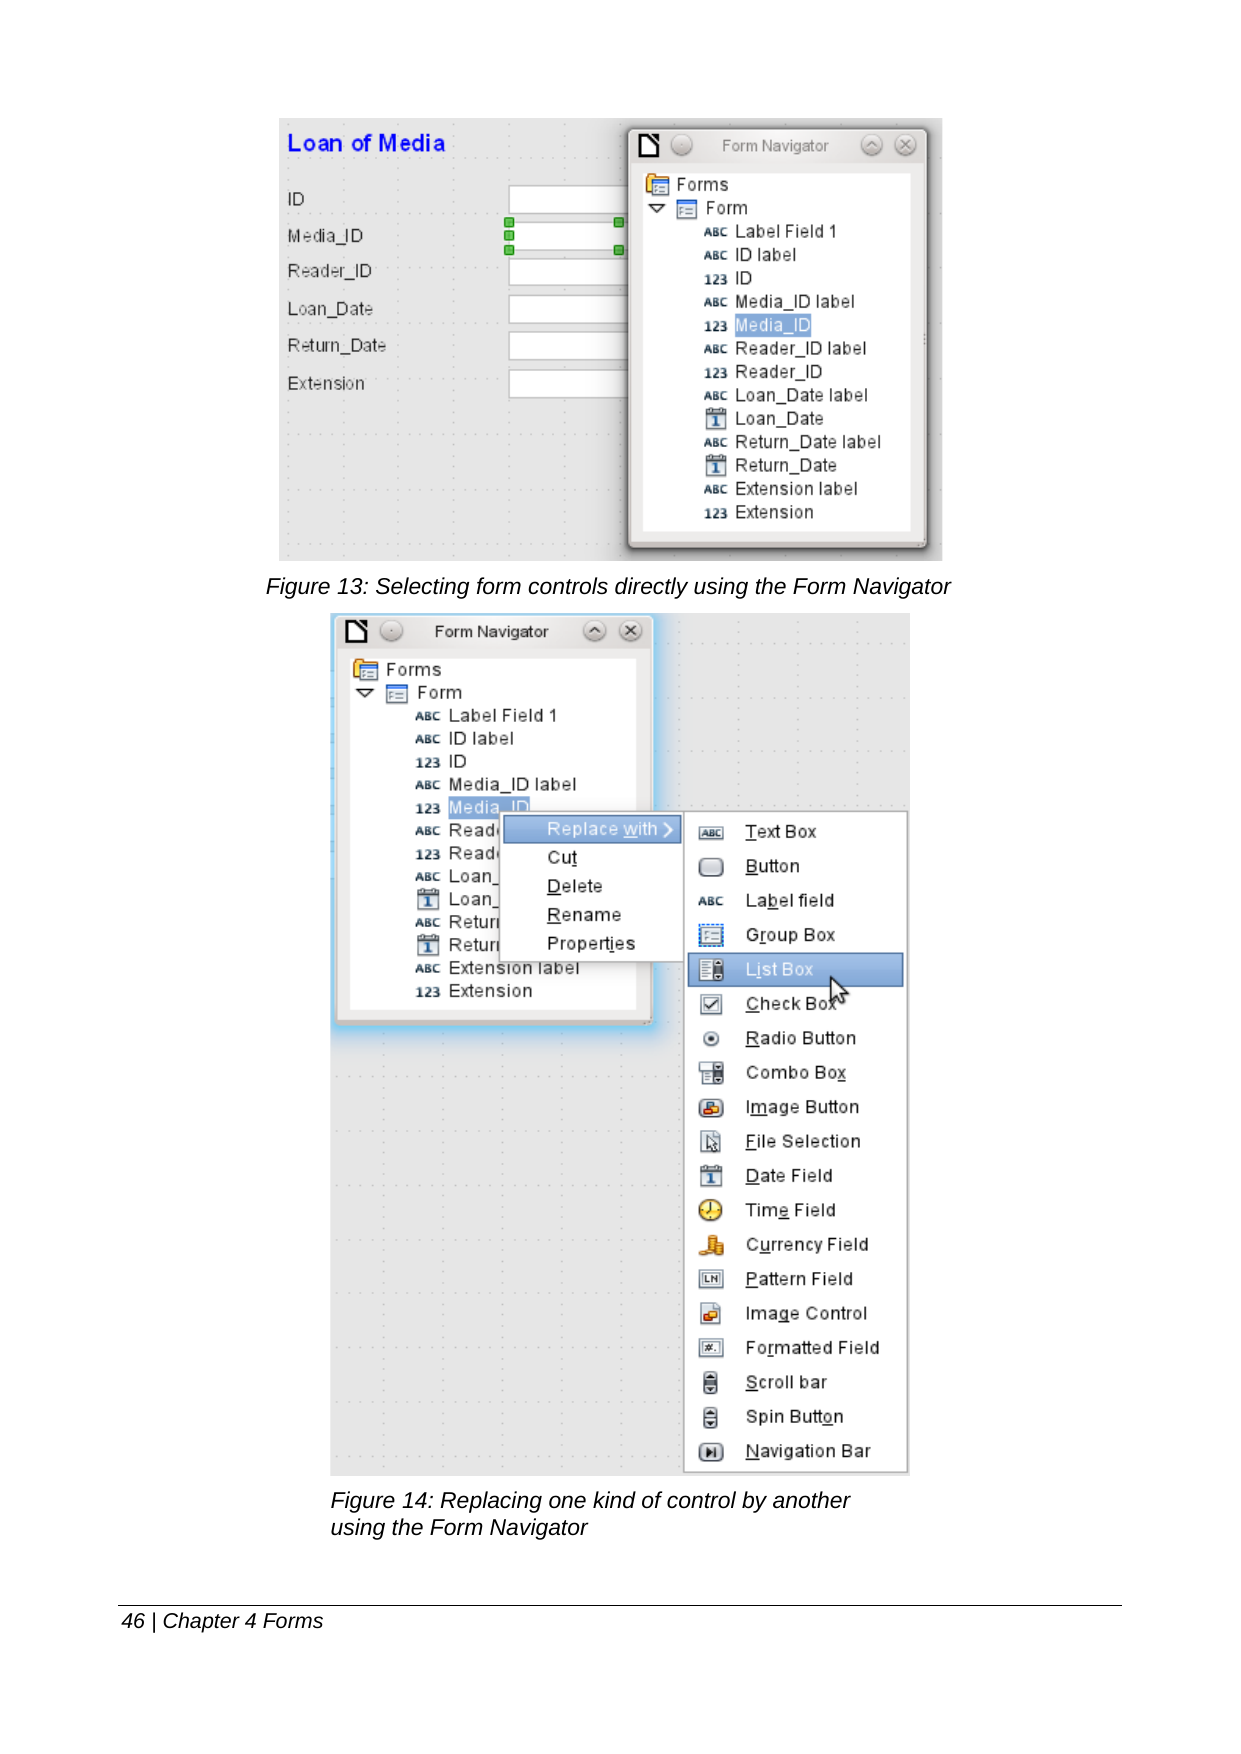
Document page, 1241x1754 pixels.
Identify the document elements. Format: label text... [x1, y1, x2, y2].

picture [330, 613, 910, 1476]
text Figure 13: Selecting form controls directly using the Form Navigator [266, 118, 975, 599]
picture [279, 118, 943, 561]
text Figure 14: Replacing one kind of control by another using the Form Navigator [330, 1476, 910, 1540]
